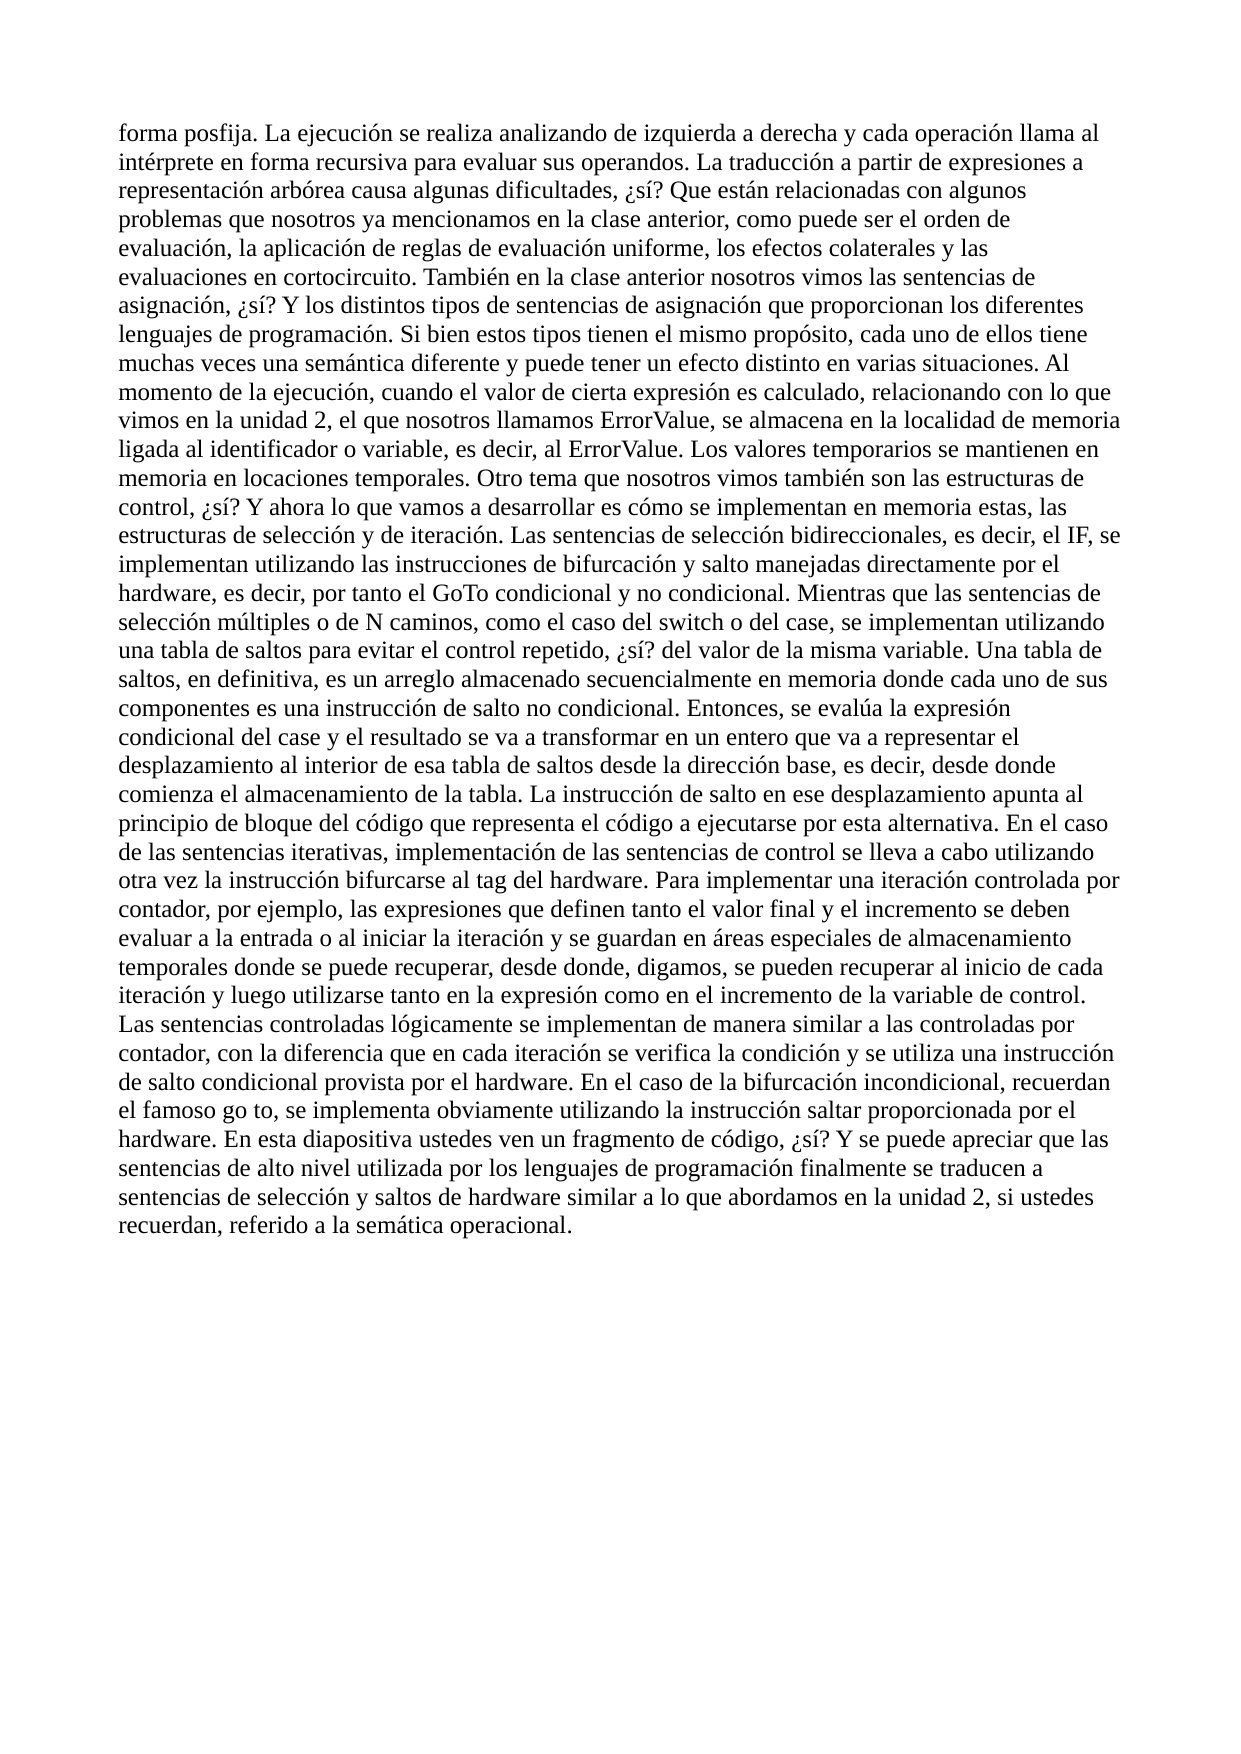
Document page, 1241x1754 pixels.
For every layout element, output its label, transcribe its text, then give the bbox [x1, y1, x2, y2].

text forma posfija. La ejecución se realiza analizando de izquierda a derecha y cada operación llama al intérprete en forma recursiva para evaluar sus operandos. La traducción a partir de expresiones a representación arbórea causa algunas dificultades, ¿sí? Que están relacionadas con algunos problemas que nosotros ya mencionamos en la clase anterior, como puede ser el orden de evaluación, la aplicación de reglas de evaluación uniforme, los efectos colaterales y las evaluaciones en cortocircuito. También en la clase anterior nosotros vimos las sentencias de asignación, ¿sí? Y los distintos tipos de sentencias de asignación que proporcionan los diferentes lenguajes de programación. Si bien estos tipos tienen el mismo propósito, cada uno de ellos tiene muchas veces una semántica diferente y puede tener un efecto distinto en varias situaciones. Al momento de la ejecución, cuando el valor de cierta expresión es calculado, relacionando con lo que vimos en la unidad 2, el que nosotros llamamos ErrorValue, se almacena en la localidad de memoria ligada al identificador o variable, es decir, al ErrorValue. Los valores temporarios se mantienen en memoria en locaciones temporales. Otro tema que nosotros vimos también son las estructuras de control, ¿sí? Y ahora lo que vamos a desarrollar es cómo se implementan en memoria estas, las estructuras de selección y de iteración. Las sentencias de selección bidireccionales, es decir, el IF, se implementan utilizando las instrucciones de bifurcación y salto manejadas directamente por el hardware, es decir, por tanto el GoTo condicional y no condicional. Mientras que las sentencias de selección múltiples o de N caminos, como el caso del switch o del case, se implementan utilizando una tabla de saltos para evitar el control repetido, ¿sí? del valor de la misma variable. Una tabla de saltos, en definitiva, es un arreglo almacenado secuencialmente en memoria donde cada uno de sus componentes es una instrucción de salto no condicional. Entonces, se evalúa la expresión condicional del case y el resultado se va a transformar en un entero que va a representar el desplazamiento al interior de esa tabla de saltos desde la dirección base, es decir, desde donde comienza el almacenamiento de la tabla. La instrucción de salto en ese desplazamiento apunta al principio de bloque del código que representa el código a ejecutarse por esta alternativa. En el caso de las sentencias iterativas, implementación de las sentencias de control se lleva a cabo utilizando otra vez la instrucción bifurcarse al tag del hardware. Para implementar una iteración controlada por contador, por ejemplo, las expresiones que definen tanto el valor final y el incremento se deben evaluar a la entrada o al iniciar la iteración y se guardan en áreas especiales de almacenamiento temporales donde se puede recuperar, desde donde, digamos, se pueden recuperar al inicio de cada iteración y luego utilizarse tanto en la expresión como en el incremento de la variable de control. Las sentencias controladas lógicamente se implementan de manera similar a las controladas por contador, con la diferencia que en cada iteración se verifica la condición y se utiliza una instrucción de salto condicional provista por el hardware. En el caso de la bifurcación incondicional, recuerdan el famoso go to, se implementa obviamente utilizando la instrucción saltar proporcionada por el hardware. En esta diapositiva ustedes ven un fragmento de código, ¿sí? Y se puede apreciar que las sentencias de alto nivel utilizada por los lenguajes de programación finalmente se traducen a sentencias de selección y saltos de hardware similar a lo que abordamos en la unidad 2, si ustedes recuerdan, referido a la semática operacional. [118, 118, 1122, 1239]
